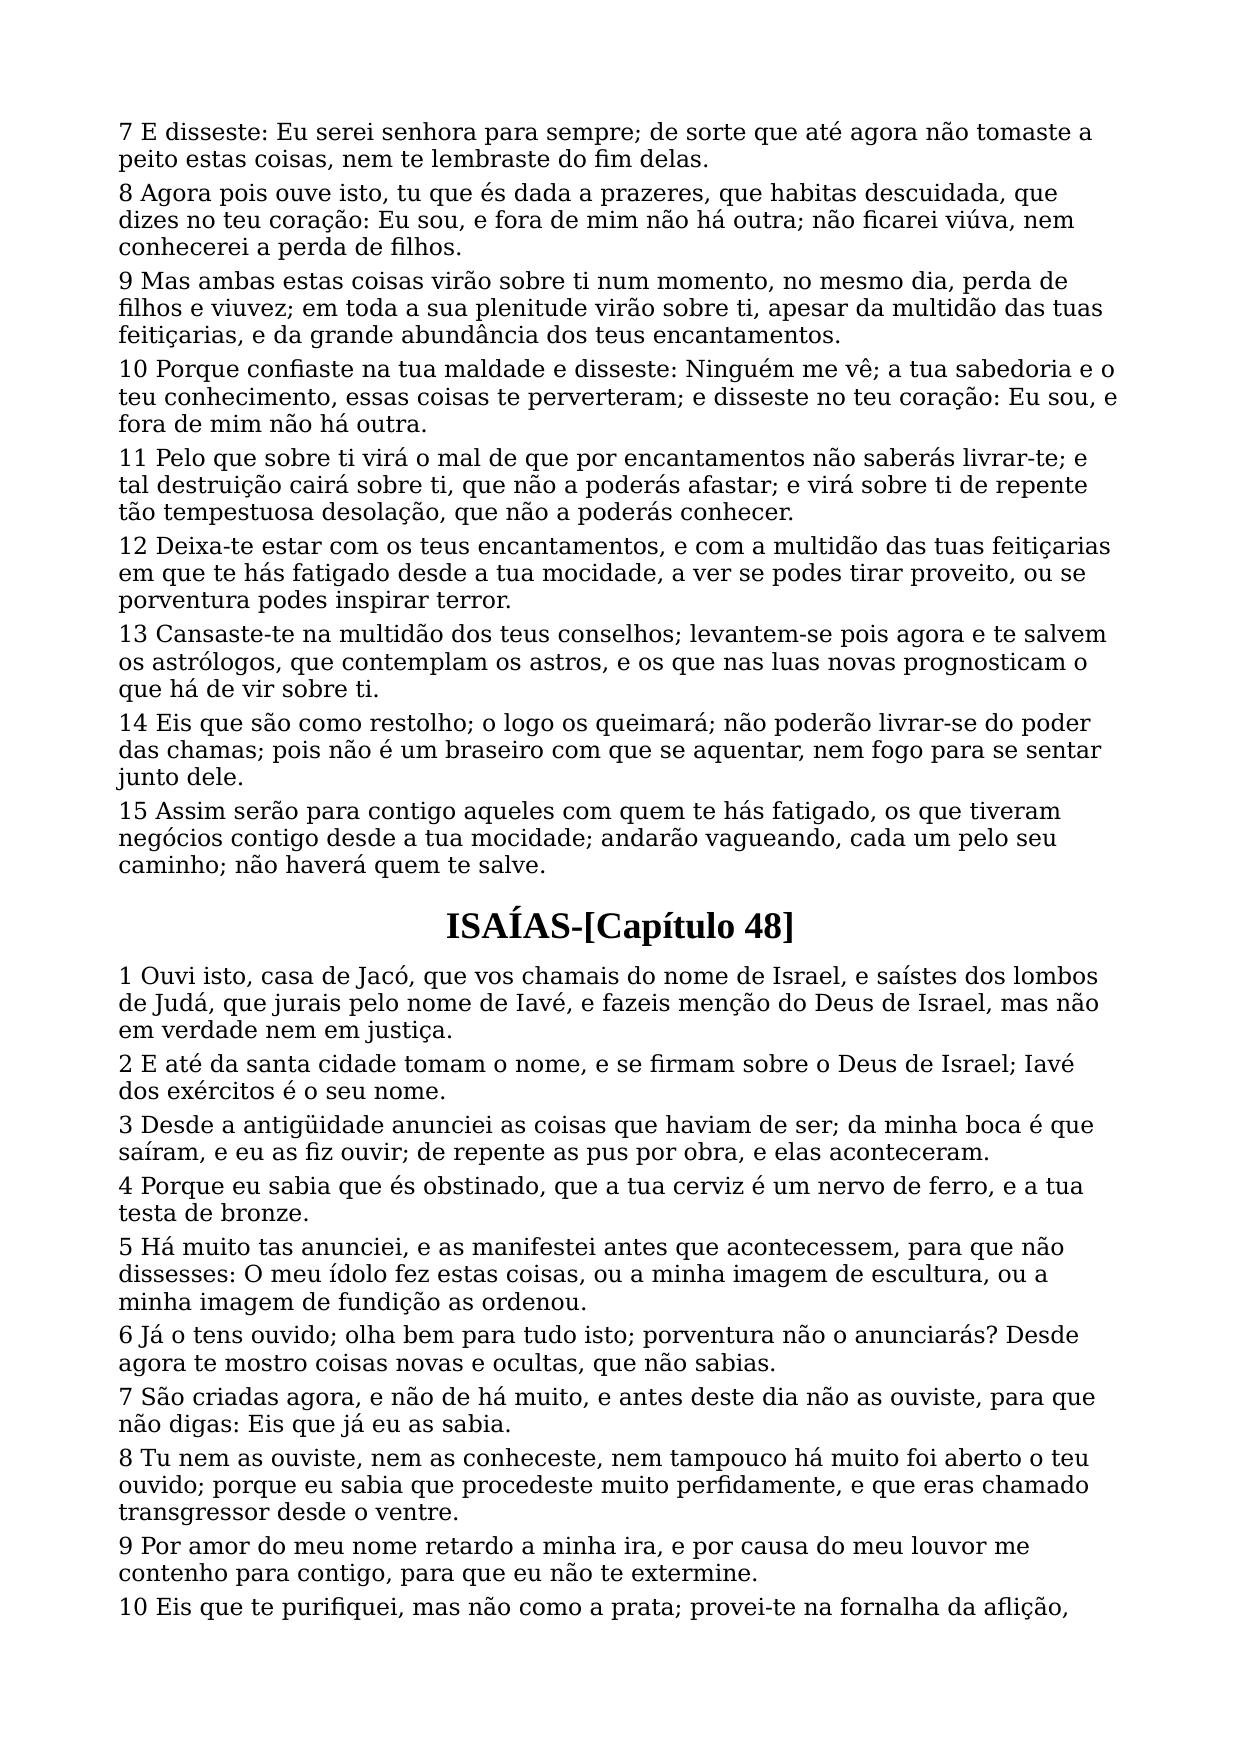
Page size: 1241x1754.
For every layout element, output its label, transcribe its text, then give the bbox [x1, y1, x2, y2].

text 13 Cansaste-te na multidão dos teus conselhos; levantem-se pois agora e te salvem os astrólogos, que contemplam os astros, e os que nas luas novas prognosticam o que há de vir sobre ti. [118, 621, 1122, 703]
text 7 E disseste: Eu serei senhora para sempre; de sorte que até agora não tomaste a peito estas coisas, nem te lembraste do fim delas. [118, 118, 1122, 173]
text 14 Eis que são como restolho; o logo os queimará; não poderão livrar-se do poder das chamas; pois não é um braseiro com que se aquentar, nem fogo para se sentar junto dele. [118, 709, 1122, 791]
subtitle ISAÍAS-[Capítulo 48] [118, 903, 1122, 947]
text 9 Por amor do meu nome retardo a minha ira, e por causa do meu louvor me contenho para contigo, para que eu não te extermine. [118, 1532, 1122, 1587]
text 10 Eis que te purifiquei, mas não como a prata; provei-te na fornalha da aflição, [118, 1593, 1122, 1621]
text 11 Pelo que sobre ti virá o mal de que por encantamentos não saberás livrar-te; e tal destruição cairá sobre ti, que não a poderás afastar; e virá sobre ti de repente tão tempestuosa desolação, que não a poderás conhecer. [118, 444, 1122, 526]
text 15 Assim serão para contigo aqueles com quem te hás fatigado, os que tiveram negócios contigo desde a tua mocidade; andarão vagueando, cada um pelo seu caminho; não haverá quem te salve. [118, 797, 1122, 879]
text 4 Porque eu sabia que és obstinado, que a tua cerviz é um nervo de ferro, e a tua testa de bronze. [118, 1173, 1122, 1227]
text 8 Tu nem as ouviste, nem as conheceste, nem tampouco há muito foi aberto o teu ouvido; porque eu sabia que procedeste muito perfidamente, e que eras chamado transgressor desde o ventre. [118, 1444, 1122, 1526]
text 5 Há muito tas anunciei, e as manifestei antes que acontecessem, para que não dissesses: O meu ídolo fez estas coisas, ou a minha imagem de escultura, ou a minha imagem de fundição as ordenou. [118, 1234, 1122, 1316]
text 12 Deixa-te estar com os teus encantamentos, e com a multidão das tuas feitiçarias em que te hás fatigado desde a tua mocidade, a ver se podes tirar proveito, ou se porventura podes inspirar terror. [118, 532, 1122, 614]
text 6 Já o tens ouvido; olha bem para tudo isto; porventura não o anunciarás? Desde agora te mostro coisas novas e ocultas, que não sabias. [118, 1322, 1122, 1377]
text 9 Mas ambas estas coisas virão sobre ti num momento, no mesmo dia, perda de filhos e viuvez; em toda a sua plenitude virão sobre ti, apesar da multidão das tuas feitiçarias, e da grande abundância dos teus encantamentos. [118, 267, 1122, 349]
text 3 Desde a antigüidade anunciei as coisas que haviam de ser; da minha boca é que saíram, e eu as fiz ouvir; de repente as pus por obra, e elas aconteceram. [118, 1112, 1122, 1166]
text 7 São criadas agora, e não de há muito, e antes deste dia não as ouviste, para que não digas: Eis que já eu as sabia. [118, 1383, 1122, 1438]
text 8 Agora pois ouve isto, tu que és dada a prazeres, que habitas descuidada, que dizes no teu coração: Eu sou, e fora de mim não há outra; não ficarei viúva, nem conhecerei a perda de filhos. [118, 179, 1122, 261]
text 1 Ouvi isto, casa de Jacó, que vos chamais do nome de Israel, e saístes dos lombos de Judá, que jurais pelo nome de Iavé, e fazeis menção do Deus de Israel, mas não em verdade nem em justiça. [118, 962, 1122, 1044]
text 10 Porque confiaste na tua maldade e disseste: Ninguém me vê; a tua sabedoria e o teu conhecimento, essas coisas te perverteram; e disseste no teu coração: Eu sou, e fora de mim não há outra. [118, 356, 1122, 438]
text 2 E até da santa cidade tomam o nome, e se firmam sobre o Deus de Israel; Iavé dos exércitos é o seu nome. [118, 1051, 1122, 1105]
